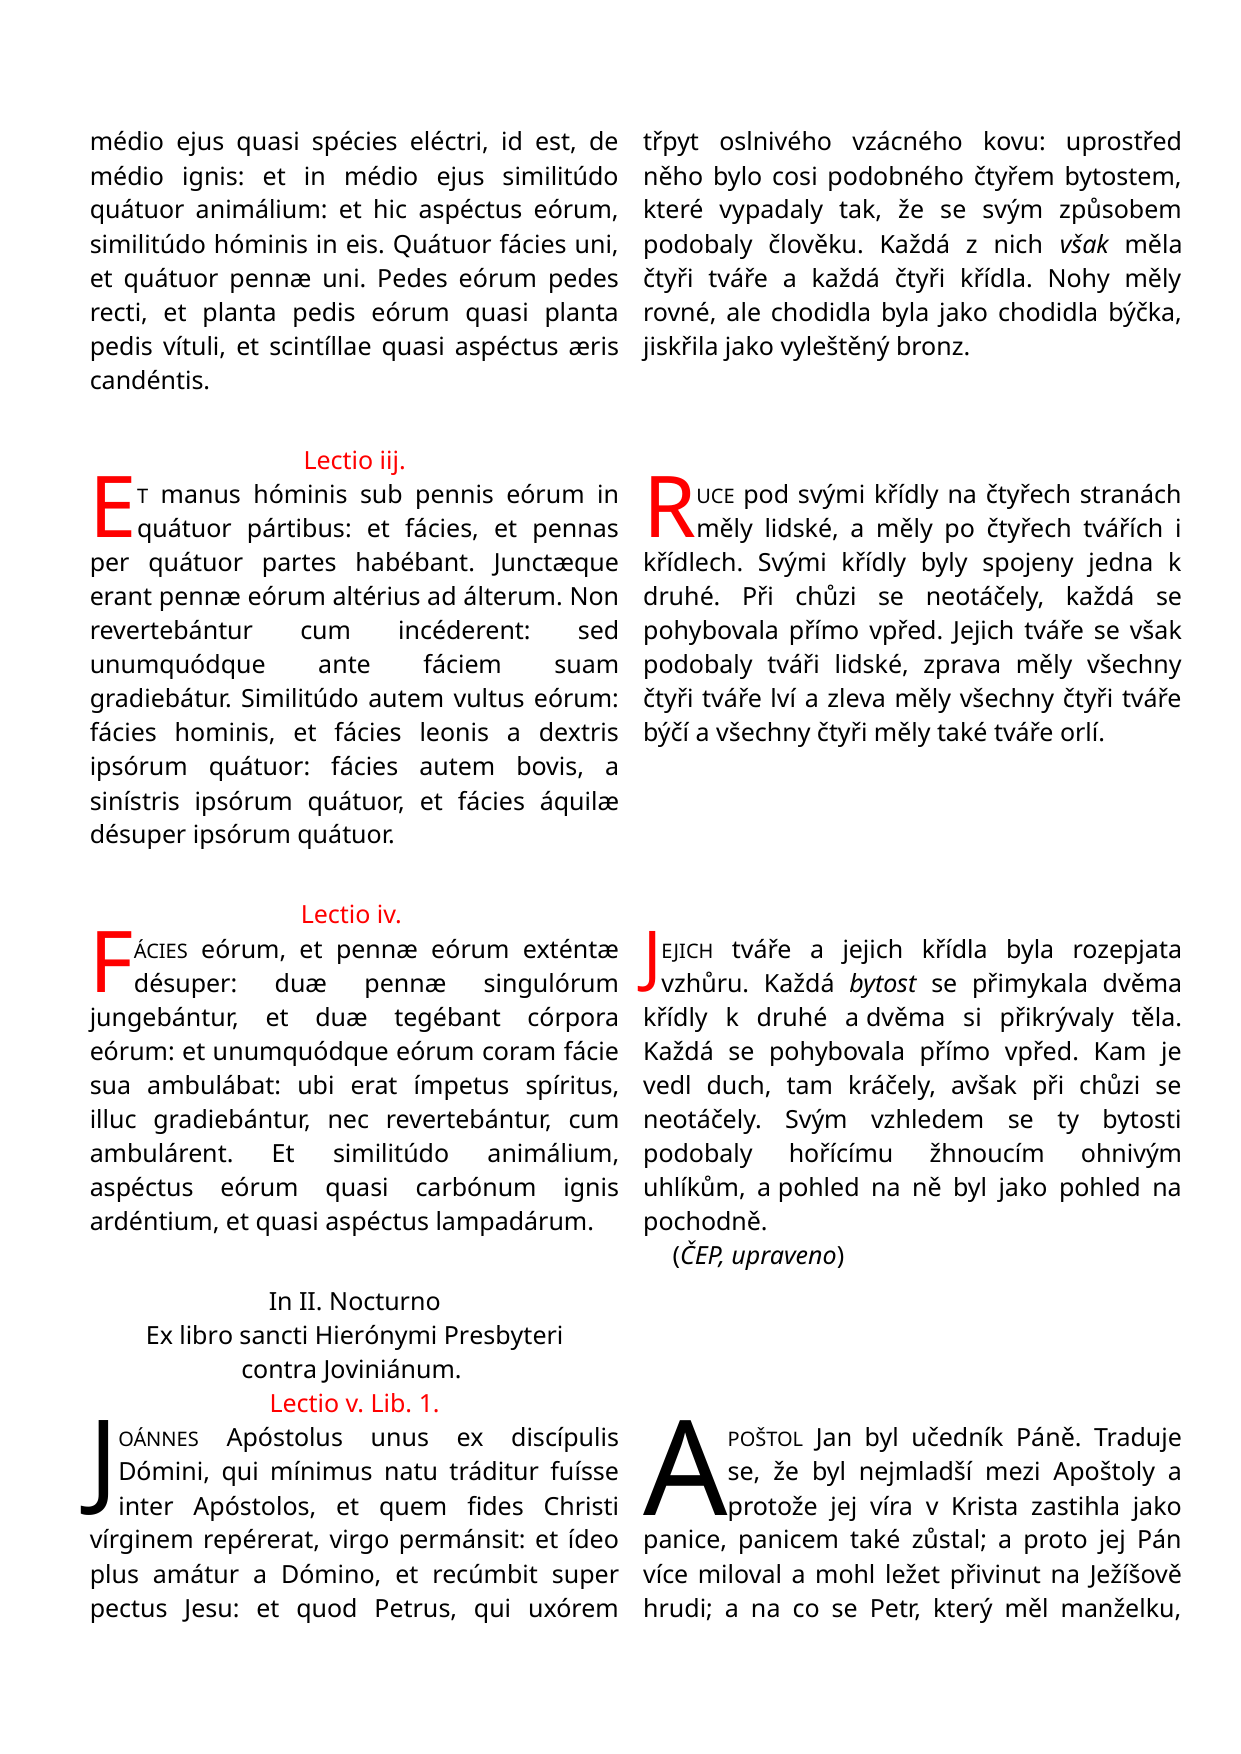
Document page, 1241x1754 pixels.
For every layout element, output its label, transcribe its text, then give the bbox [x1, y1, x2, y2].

table_cell Apoštol Jan byl učedník Páně. Traduje se, že byl nejmladší mezi Apoštoly a protože jej víra v Krista zastihla jako panice, panicem také zůstal; a proto jej Pán více miloval a mohl ležet přivinut na Ježíšově hrudi; a na co se Petr, který měl manželku, neodvážil zeptat, požádal Jana, aby se jej zeptal on; a po Ježíšově zmrtvýchvstání, když Maria Magdaléna oznámila, že Pán vstal z mrtvých, oba běželi ke hrobu, avšak Jan tam dorazil dříve; a když byli na lodi a rybařili na Genezaretském jezeru, Ježíš stál na břehu, ale Apoštolové nevěděli, kdo to je, pouze panic poznal panice a řekl Petrovi: „Pán je to.“ [631, 1278, 1194, 1630]
table_cell Lectio iij. Et manus hóminis sub pennis eórum in quátuor pártibus: et fácies, et pennas per quátuor partes habébant. Junctæque erant pennæ eórum altérius ad álterum. Non revertebántur cum incéderent: sed unumquódque ante fáciem suam gradiebátur. Similitúdo autem vultus eórum: fácies hominis, et fácies leonis a dextris ipsórum quátuor: fácies autem bovis, a sinístris ipsórum quátuor, et fácies áquilæ désuper ipsórum quátuor. [78, 437, 631, 891]
table_cell Lectio iv. Fácies eórum, et pennæ eórum exténtæ désuper: duæ pennæ singulórum jungebántur, et duæ tegébant córpora eórum: et unumquódque eórum coram fácie sua ambulábat: ubi erat ímpetus spíritus, illuc gradiebántur, nec revertebántur, cum ambulárent. Et similitúdo animálium, aspéctus eórum quasi carbónum ignis ardéntium, et quasi aspéctus lampadárum. [78, 891, 631, 1278]
table_cell Ruce pod svými křídly na čtyřech stranách měly lidské, a měly po čtyřech tvářích i křídlech. Svými křídly byly spojeny jedna k druhé. Při chůzi se neotáčely, každá se pohybovala přímo vpřed. Jejich tváře se však podobaly tváři lidské, zprava měly všechny čtyři tváře lví a zleva měly všechny čtyři tváře býčí a všechny čtyři měly také tváře orlí. [631, 437, 1194, 891]
table_cell třpyt oslnivého vzácného kovu: uprostřed něho bylo cosi podobného čtyřem bytostem, které vypadaly tak, že se svým způsobem podobaly člověku. Každá z nich však měla čtyři tváře a každá čtyři křídla. Nohy měly rovné, ale chodidla byla jako chodidla býčka, jiskřila jako vyleštěný bronz. [631, 118, 1194, 437]
table_cell Jejich tváře a jejich křídla byla rozepjata vzhůru. Každá bytost se přimykala dvěma křídly k druhé a dvěma si přikrývaly těla. Každá se pohybovala přímo vpřed. Kam je vedl duch, tam kráčely, avšak při chůzi se neotáčely. Svým vzhledem se ty bytosti podobaly hořícímu žhnoucím ohnivým uhlíkům, a pohled na ně byl jako pohled na pochodně. (ČEP, upraveno) [631, 891, 1194, 1278]
table_cell médio ejus quasi spécies eléctri, id est, de médio ignis: et in médio ejus similitúdo quátuor animálium: et hic aspéctus eórum, similitúdo hóminis in eis. Quátuor fácies uni, et quátuor pennæ uni. Pedes eórum pedes recti, et planta pedis eórum quasi planta pedis vítuli, et scintíllae quasi aspéctus æris candéntis. [78, 118, 631, 437]
table_cell In II. Nocturno Ex libro sancti Hierónymi Presbyteri contra Joviniánum. Lectio v. Lib. 1. Joánnes Apóstolus unus ex discípulis Dómini, qui mínimus natu tráditur fuísse inter Apóstolos, et quem fides Christi vírginem repérerat, virgo permánsit: et ídeo plus amátur a Dómino, et recúmbit super pectus Jesu: et quod Petrus, qui uxórem habúerat, interrogáre non audet, illum rogat, ut intérroget: et post resurrectiónem, nuntiánte Maria Magdaléne, quod Dóminus resurrexísset, utérque cucúrrit ad sepúlchrum, sed ille prævénit : cumque essent in navi, et piscaréntur in lacu Genézareth, Jesus stabat in líttore, nec sciébant Apóstoli quem vidérent : solus virgo vírginem agnóscit, et dicit Petro: Dóminus est. [78, 1278, 631, 1630]
